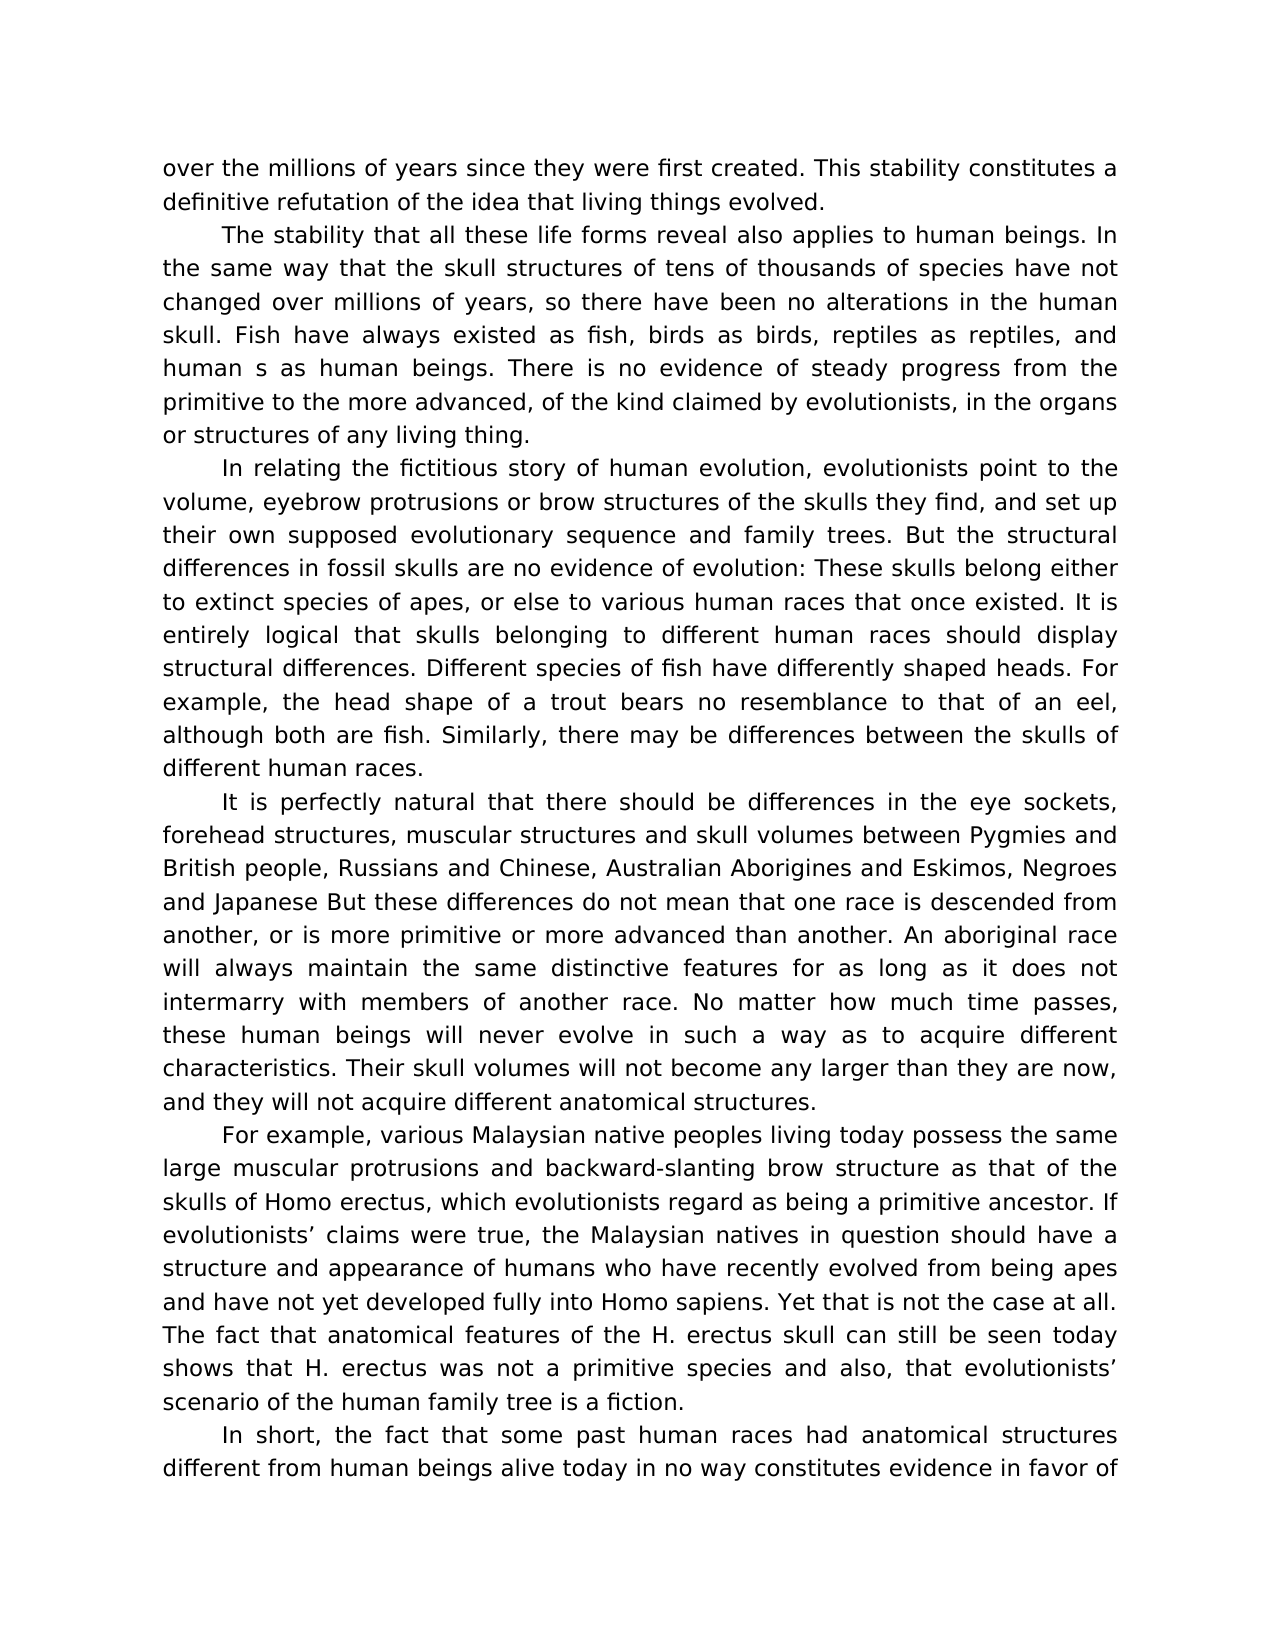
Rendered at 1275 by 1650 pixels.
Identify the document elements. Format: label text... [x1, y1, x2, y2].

text It is perfectly natural that there should be differences in the eye sockets, forehead structures, muscular structures and skull volumes between Pygmies and British people, Russians and Chinese, Australian Aborigines and Eskimos, Negroes and Japanese But these differences do not mean that one race is descended from another, or is more primitive or more advanced than another. An aboriginal race will always maintain the same distinctive features for as long as it does not intermarry with members of another race. No matter how much time passes, these human beings will never evolve in such a way as to acquire different characteristics. Their skull volumes will not become any larger than they are now, and they will not acquire different anatomical structures. [162, 783, 1119, 1117]
text In short, the fact that some past human races had anatomical structures different from human beings alive today in no way constitutes evidence in favor of [162, 1417, 1119, 1483]
text In relating the fictitious story of human evolution, evolutionists point to the volume, eyebrow protrusions or brow structures of the skulls they find, and set up their own supposed evolutionary sequence and family trees. But the structural differences in fossil skulls are no evidence of evolution: These skulls belong either to extinct species of apes, or else to various human races that once existed. It is entirely logical that skulls belonging to different human races should display structural differences. Different species of fish have differently shaped heads. For example, the head shape of a trout bears no resemblance to that of an eel, although both are fish. Similarly, there may be differences between the skulls of different human races. [162, 450, 1119, 783]
text The stability that all these life forms reveal also applies to human beings. In the same way that the skull structures of tens of thousands of species have not changed over millions of years, so there have been no alterations in the human skull. Fish have always existed as fish, birds as birds, reptiles as reptiles, and human s as human beings. There is no evidence of steady progress from the primitive to the more advanced, of the kind claimed by evolutionists, in the organs or structures of any living thing. [162, 217, 1119, 450]
text over the millions of years since they were first created. This stability constitutes a definitive refutation of the idea that living things evolved. [162, 150, 1119, 217]
text For example, various Malaysian native peoples living today possess the same large muscular protrusions and backward-slanting brow structure as that of the skulls of Homo erectus, which evolutionists regard as being a primitive ancestor. If evolutionists’ claims were true, the Malaysian natives in question should have a structure and appearance of humans who have recently evolved from being apes and have not yet developed fully into Homo sapiens. Yet that is not the case at all. The fact that anatomical features of the H. erectus skull can still be seen today shows that H. erectus was not a primitive species and also, that evolutionists’ scenario of the human family tree is a fiction. [162, 1117, 1119, 1417]
